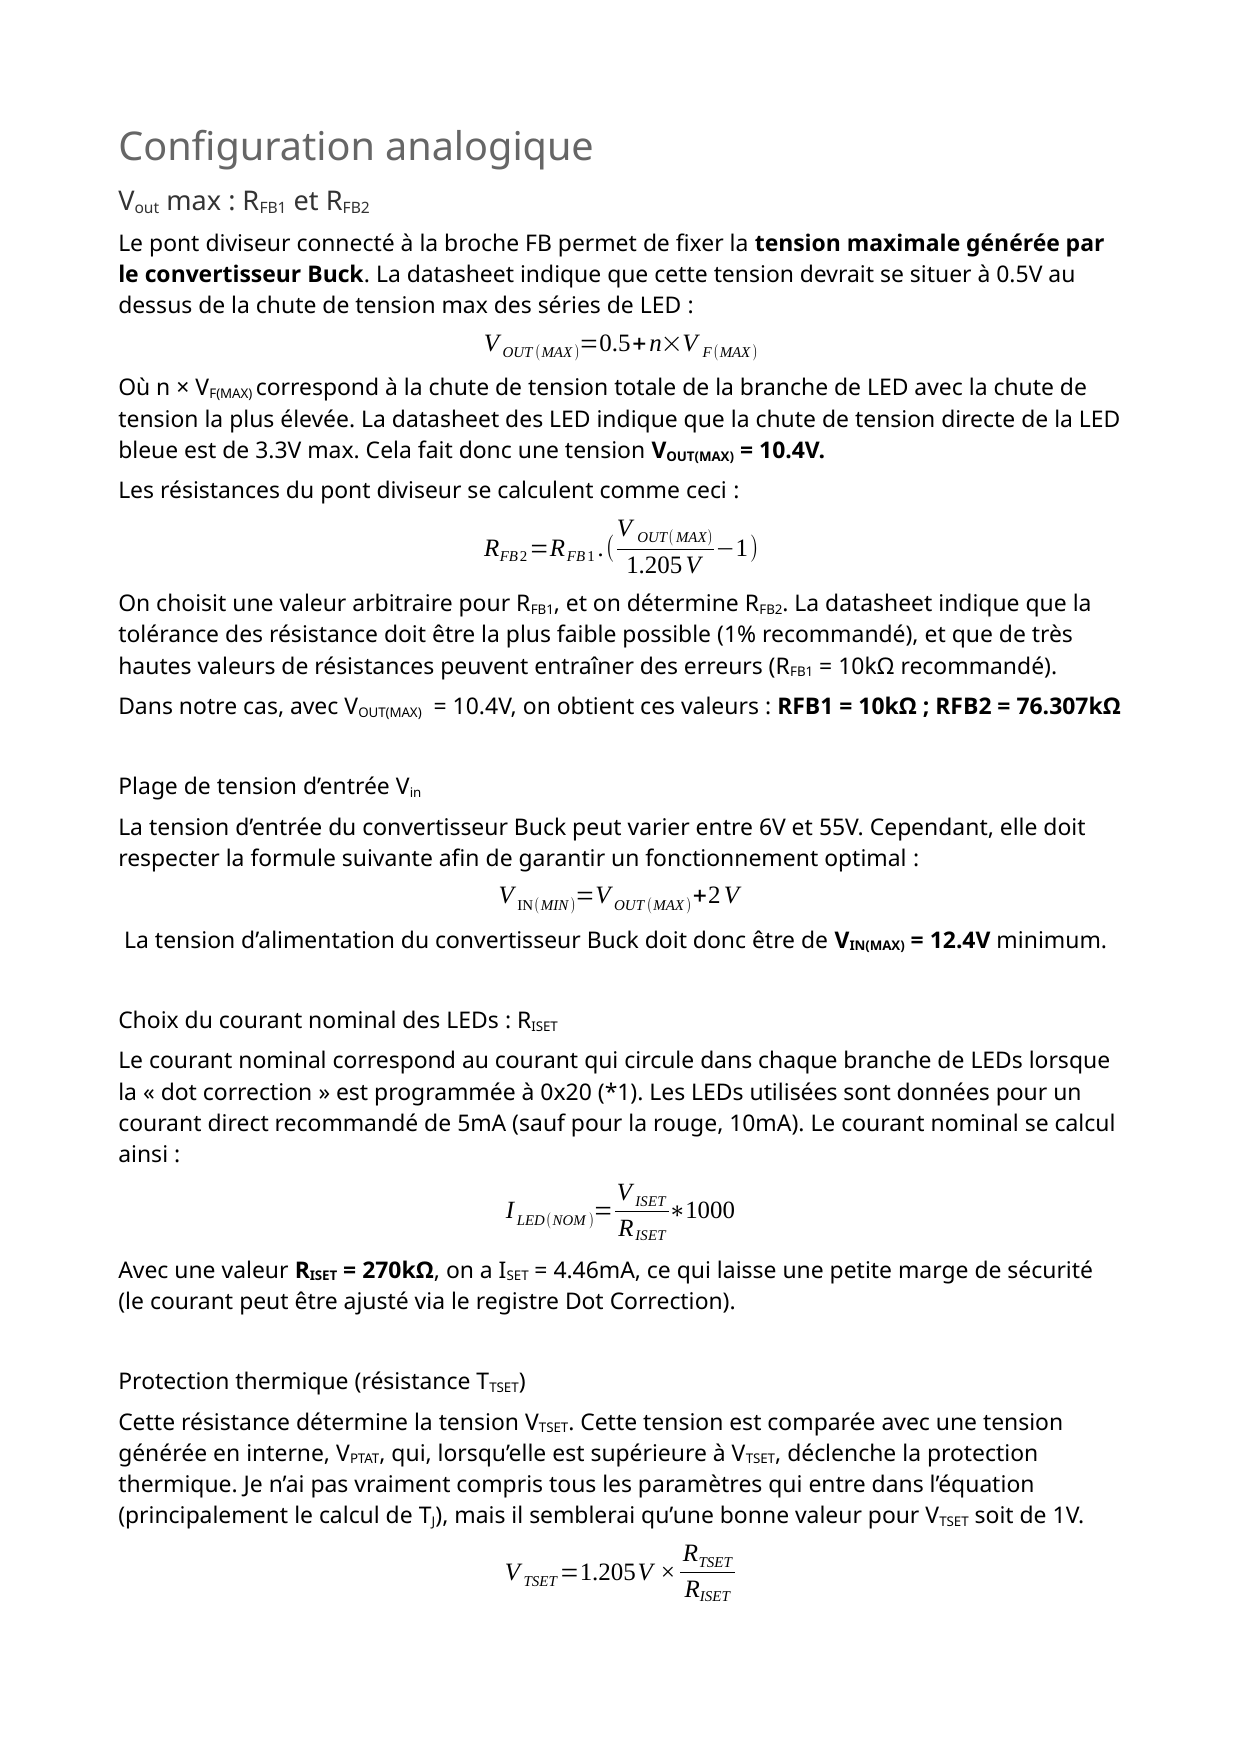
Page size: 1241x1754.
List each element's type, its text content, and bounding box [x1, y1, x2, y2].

text On choisit une valeur arbitraire pour RFB1, et on détermine RFB2. La datasheet indique que la tolérance des résistance doit être la plus faible possible (1% recommandé), et que de très hautes valeurs de résistances peuvent entraîner des erreurs (RFB1 = 10kΩ recommandé). [118, 587, 1122, 681]
text Où n × VF(MAX) correspond à la chute de tension totale de la branche de LED avec la chute de tension la plus élevée. La datasheet des LED indique que la chute de tension directe de la LED bleue est de 3.3V max. Cela fait donc une tension VOUT(MAX) = 10.4V. [118, 371, 1122, 465]
text Avec une valeur RISET = 270kΩ, on a ISET = 4.46mA, ce qui laisse une petite marge de sécurité (le courant peut être ajusté via le registre Dot Correction). [118, 1253, 1122, 1316]
text Les résistances du pont diviseur se calculent comme ceci : [118, 474, 1122, 505]
text Choix du courant nominal des LEDs : RISET [118, 1004, 1122, 1035]
text La tension d’alimentation du convertisseur Buck doit donc être de VIN(MAX) = 12.4V minimum. [118, 924, 1122, 955]
text La tension d’entrée du convertisseur Buck peut varier entre 6V et 55V. Cependant, elle doit respecter la formule suivante afin de garantir un fonctionnement optimal : [118, 811, 1122, 873]
text Cette résistance détermine la tension VTSET. Cette tension est comparée avec une tension générée en interne, VPTAT, qui, lorsqu’elle est supérieure à VTSET, déclenche la protection thermique. Je n’ai pas vraiment compris tous les paramètres qui entre dans l’équation (principalement le calcul de TJ), mais il semblerai qu’une bonne valeur pour VTSET soit de 1V. [118, 1405, 1122, 1530]
text Dans notre cas, avec VOUT(MAX) = 10.4V, on obtient ces valeurs : RFB1 = 10kΩ ; RFB2 = 76.307kΩ [118, 690, 1122, 721]
text Vout max : RFB1 et RFB2 [118, 181, 1122, 218]
text Configuration analogique [118, 118, 1122, 172]
text Plage de tension d’entrée Vin [118, 770, 1122, 802]
text Le pont diviseur connecté à la broche FB permet de fixer la tension maximale générée par le convertisseur Buck. La datasheet indique que cette tension devrait se situer à 0.5V au dessus de la chute de tension max des séries de LED : [118, 227, 1122, 321]
text Protection thermique (résistance TTSET) [118, 1365, 1122, 1396]
text Le courant nominal correspond au courant qui circule dans chaque branche de LEDs lorsque la « dot correction » est programmée à 0x20 (*1). Les LEDs utilisées sont données pour un courant direct recommandé de 5mA (sauf pour la rouge, 10mA). Le courant nominal se calcul ainsi : [118, 1044, 1122, 1169]
